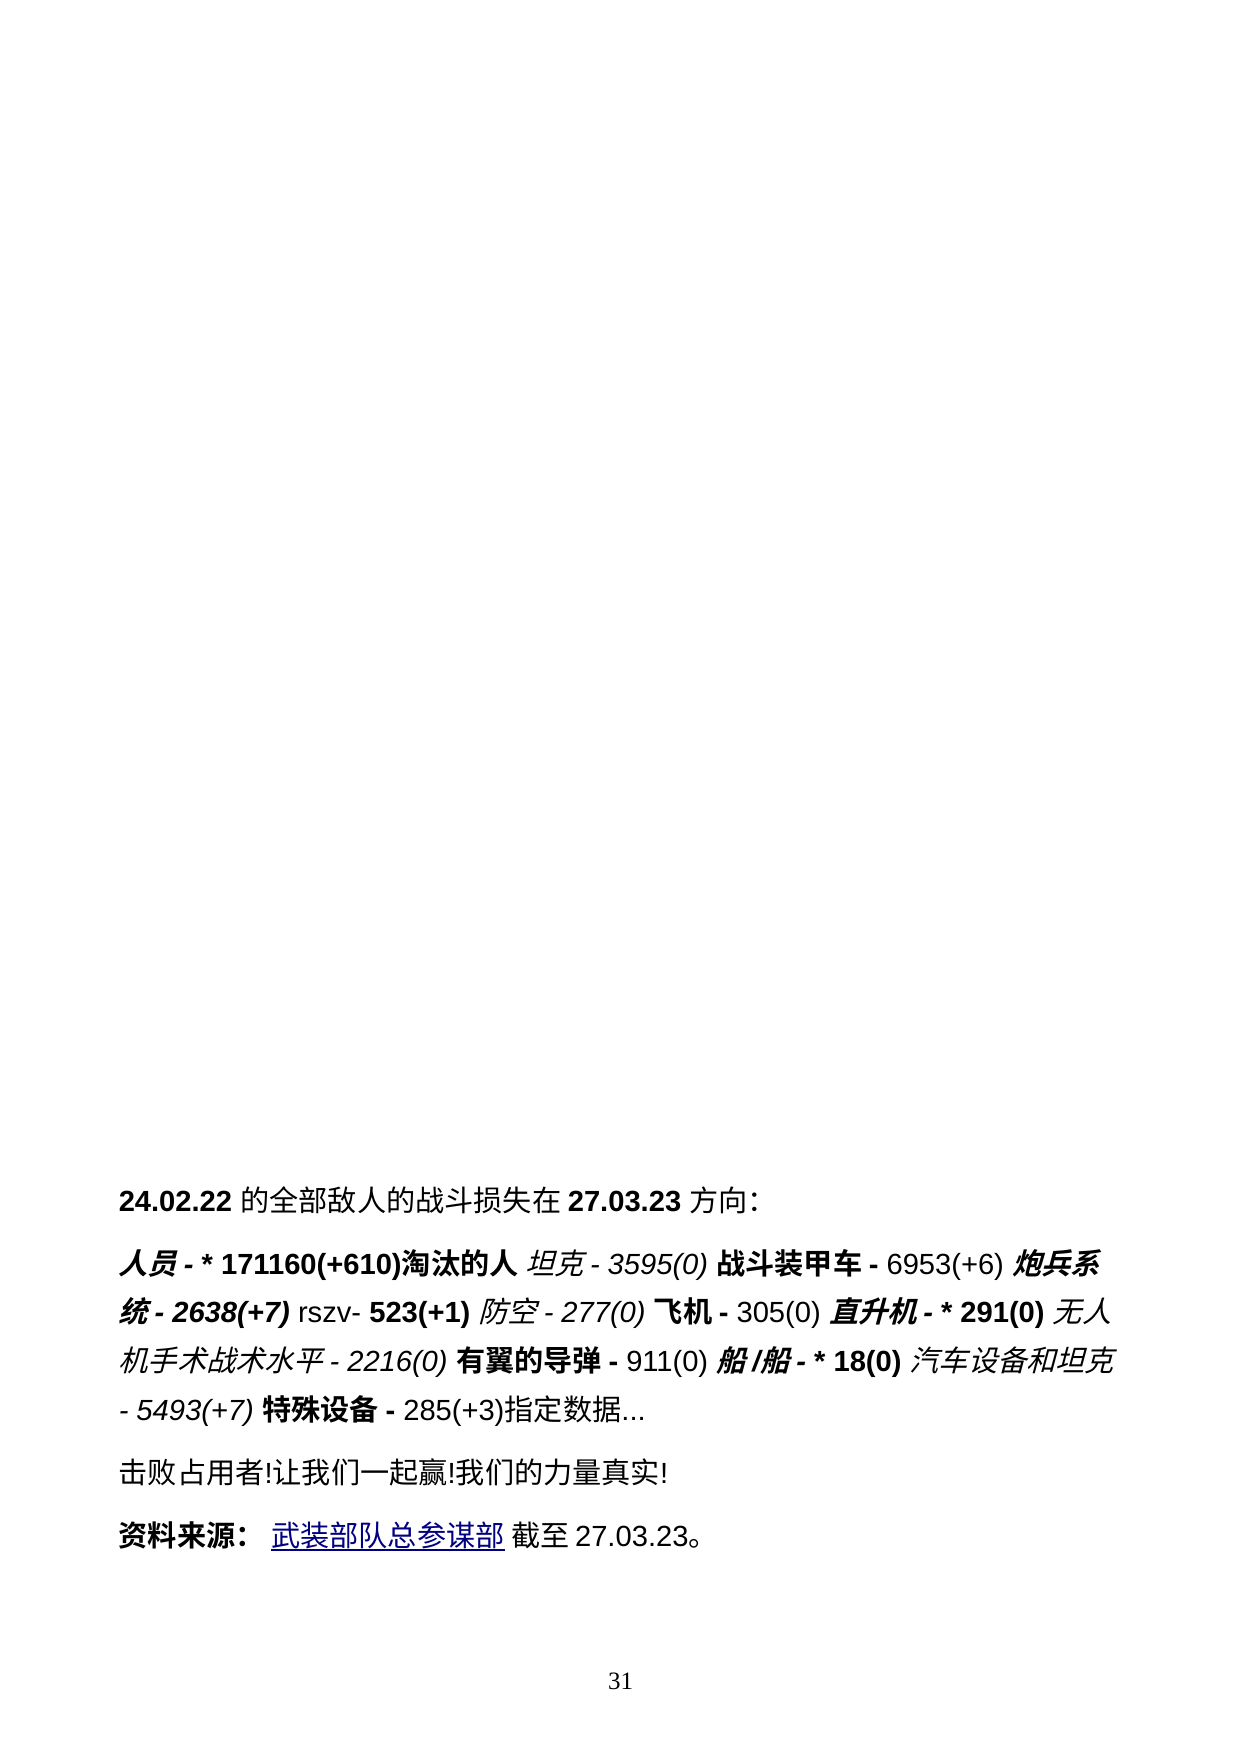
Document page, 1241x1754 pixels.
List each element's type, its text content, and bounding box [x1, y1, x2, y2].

text 资料来源： 武装部队总参谋部 截至27.03.23。 [118, 1512, 1122, 1554]
text 24.02.22 的全部敌人的战斗损失在 27.03.23 方向： [118, 118, 1122, 1219]
text 人员 - * 171160(+610)淘汰的人 坦克 - 3595(0) 战斗装甲车 - 6953(+6) 炮兵系统 - 2638(+7) rszv- 523(+1) 防空 - 277(0) 飞机 - 305(0) 直升机 - * 291(0) 无人机手术战术水平 - 2216(0) 有翼的导弹 - 911(0) 船 /船 - * 18(0) 汽车设备和坦克 - 5493(+7) 特殊设备 - 285(+3)指定数据... [118, 1240, 1122, 1428]
text 击败占用者!让我们一起赢!我们的力量真实! [118, 1449, 1122, 1491]
